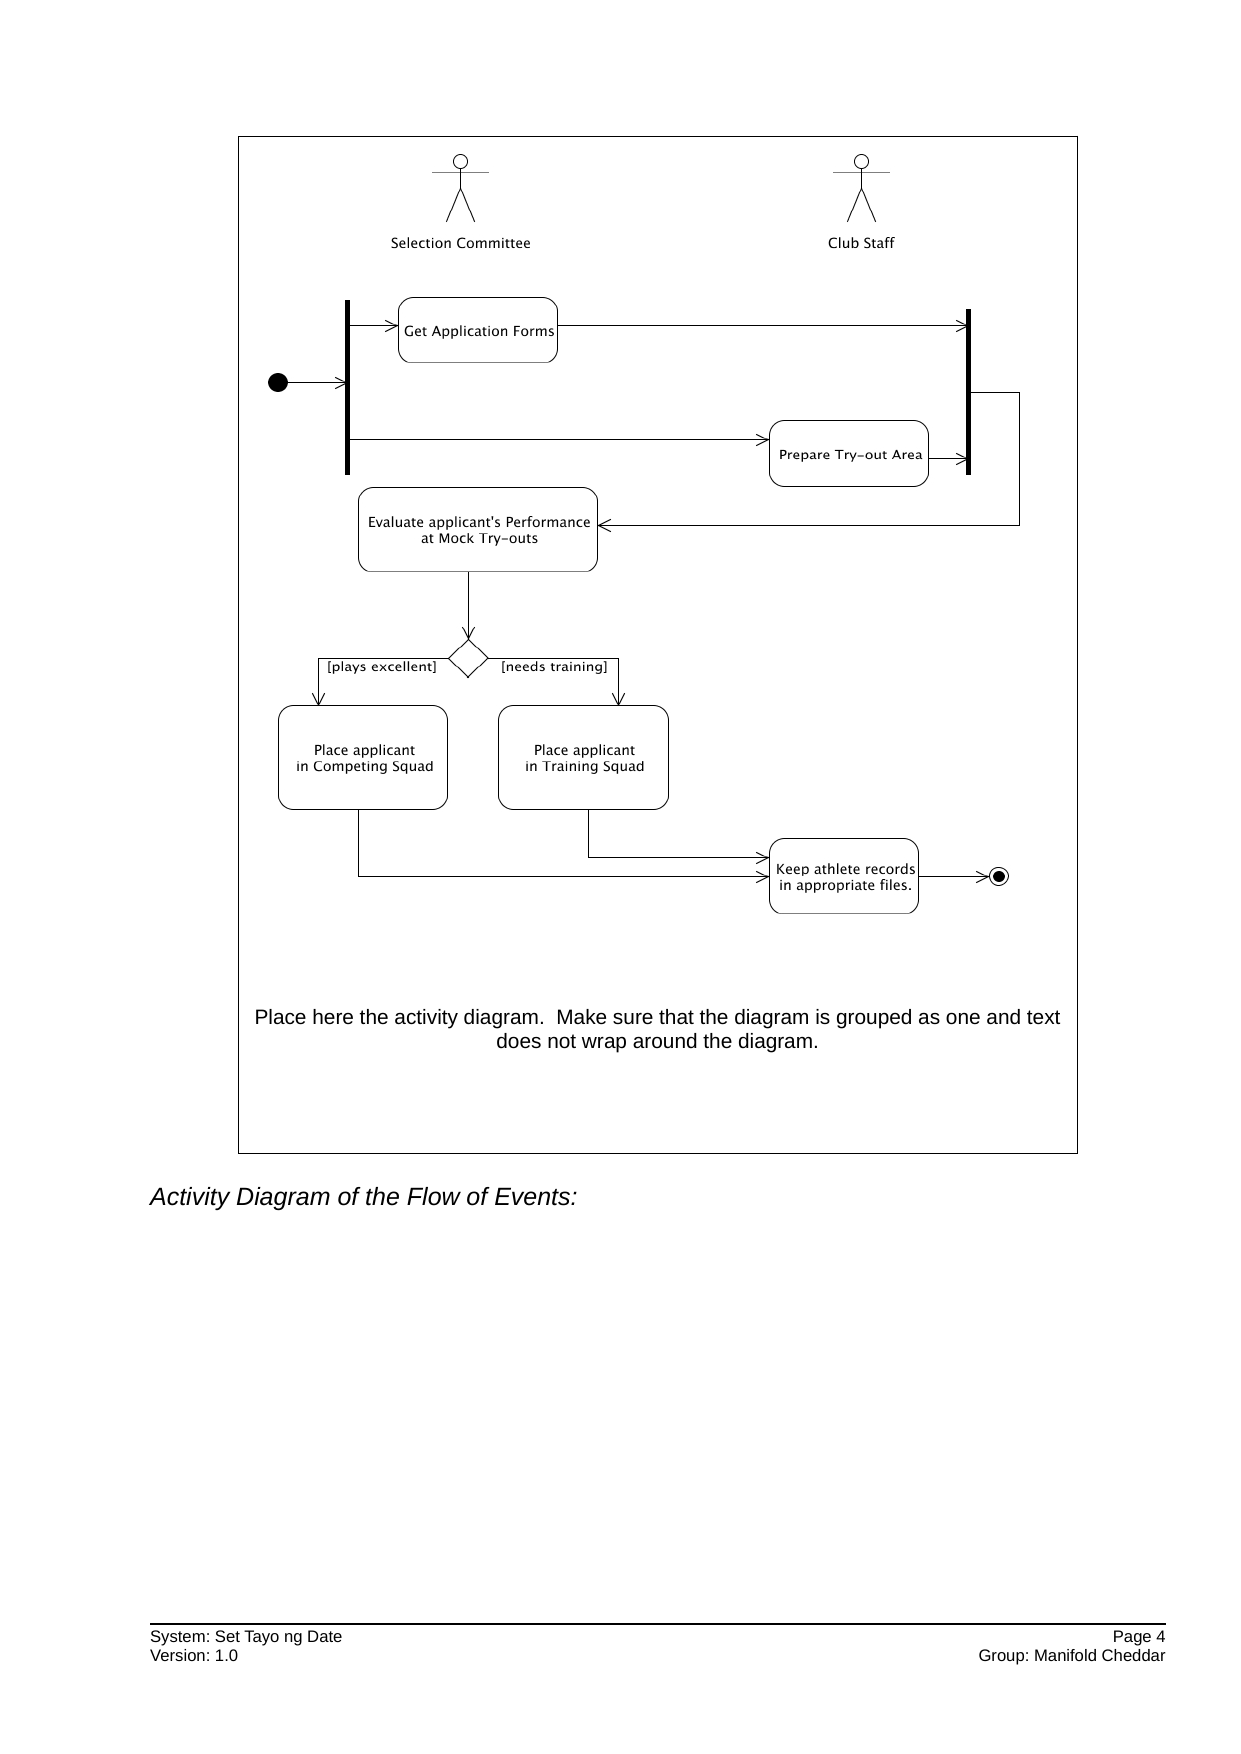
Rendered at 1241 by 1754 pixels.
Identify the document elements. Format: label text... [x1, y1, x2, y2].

text Place here the activity diagram. Make sure that the diagram is grouped as one and text does not wrap around the diagram. [239, 1005, 1077, 1053]
text Activity Diagram of the Flow of Events: [150, 1181, 1166, 1210]
